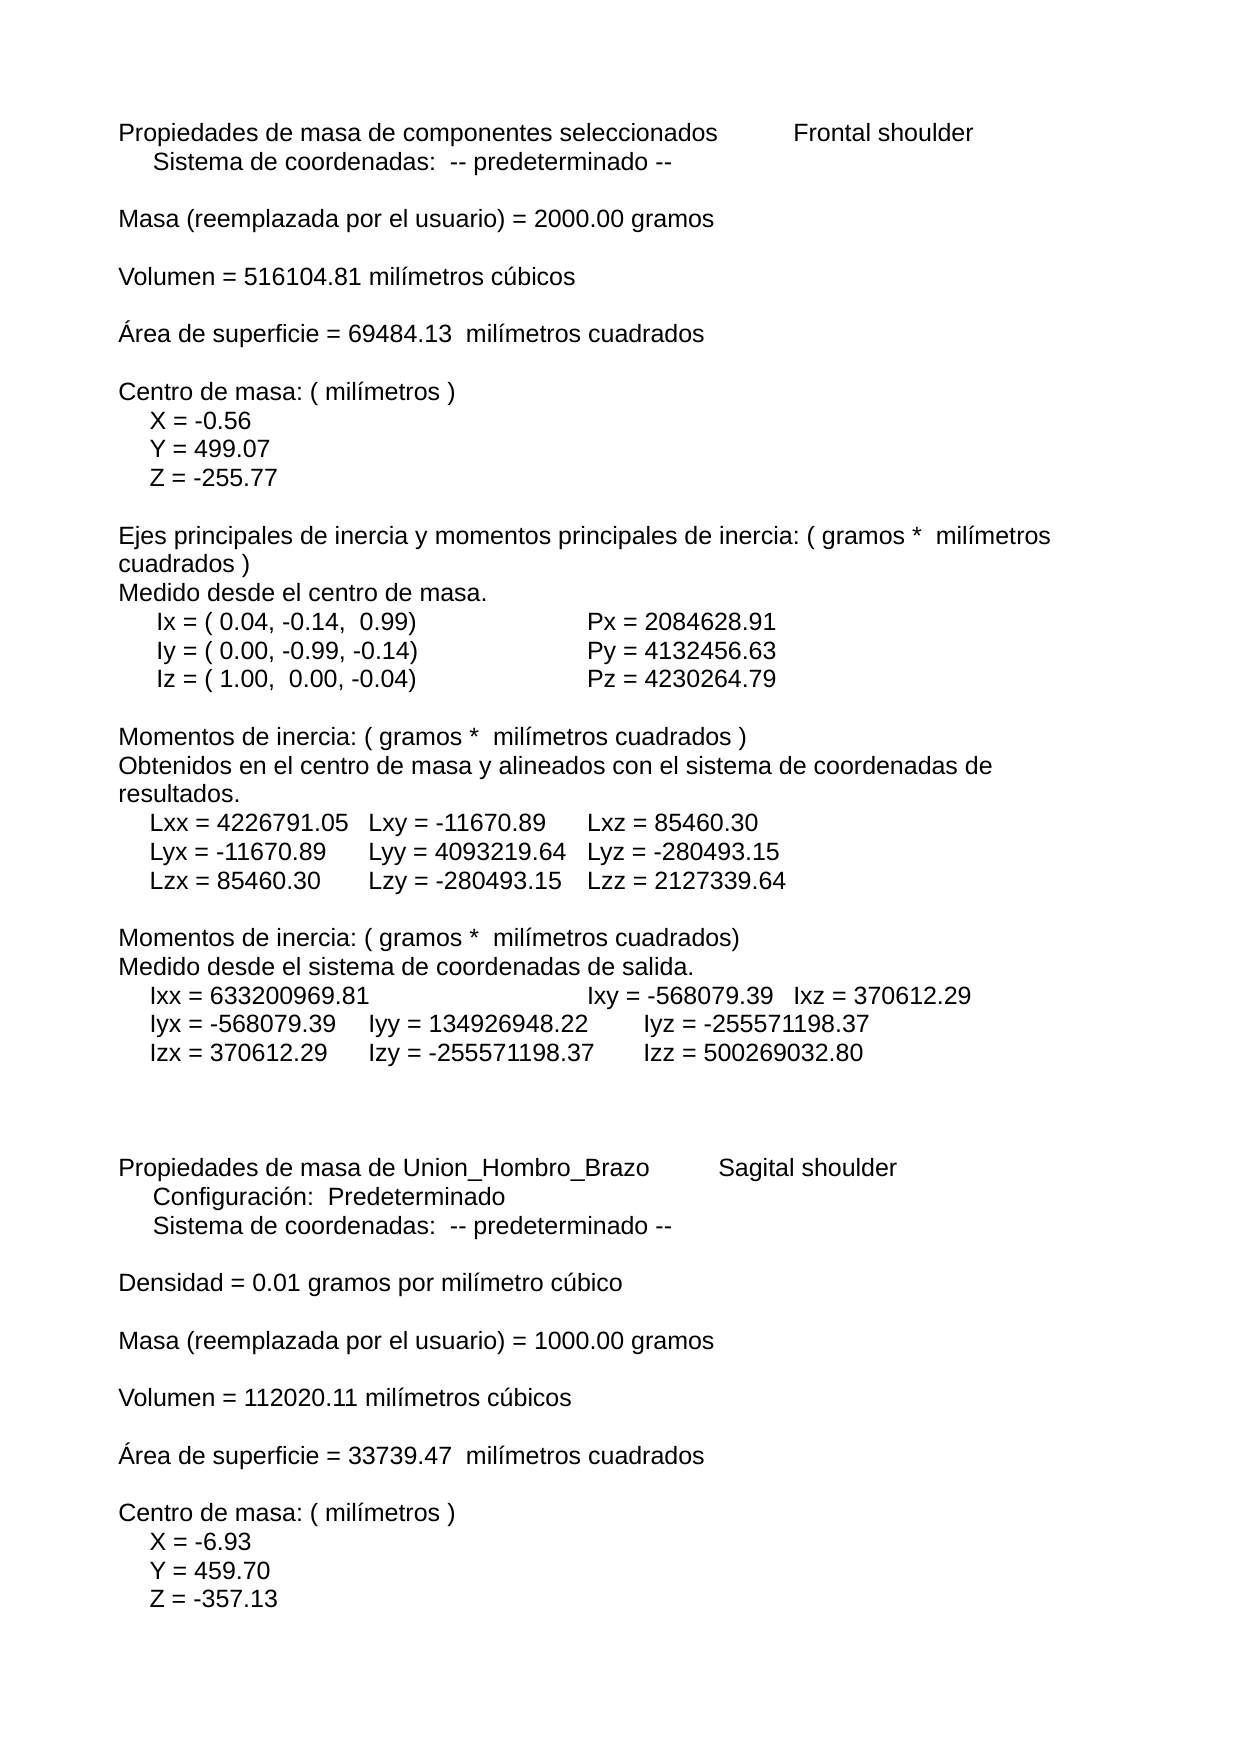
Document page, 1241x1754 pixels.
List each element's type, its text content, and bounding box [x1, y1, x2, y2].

text Densidad = 0.01 gramos por milímetro cúbico [118, 1268, 1122, 1297]
text Ixx = 633200969.81 Ixy = -568079.39 Ixz = 370612.29 [118, 981, 1122, 1009]
text Sistema de coordenadas: -- predeterminado -- [118, 147, 1122, 176]
text Masa (reemplazada por el usuario) = 2000.00 gramos [118, 204, 1122, 233]
text Masa (reemplazada por el usuario) = 1000.00 gramos [118, 1326, 1122, 1354]
text Propiedades de masa de Union_Hombro_Brazo Sagital shoulder [118, 1153, 1122, 1182]
text Z = -255.77 [118, 463, 1122, 492]
text Medido desde el sistema de coordenadas de salida. [118, 952, 1122, 981]
text Y = 459.70 [118, 1556, 1122, 1584]
text Propiedades de masa de componentes seleccionados Frontal shoulder [118, 118, 1122, 147]
text Y = 499.07 [118, 434, 1122, 463]
text X = -6.93 [118, 1527, 1122, 1556]
text Centro de masa: ( milímetros ) [118, 377, 1122, 406]
text Z = -357.13 [118, 1584, 1122, 1613]
text Medido desde el centro de masa. [118, 578, 1122, 607]
text Lxx = 4226791.05 Lxy = -11670.89 Lxz = 85460.30 [118, 808, 1122, 837]
text Iy = ( 0.00, -0.99, -0.14) Py = 4132456.63 [118, 636, 1122, 664]
text Sistema de coordenadas: -- predeterminado -- [118, 1211, 1122, 1239]
text Área de superficie = 33739.47 milímetros cuadrados [118, 1441, 1122, 1469]
text Momentos de inercia: ( gramos * milímetros cuadrados ) [118, 722, 1122, 751]
text Obtenidos en el centro de masa y alineados con el sistema de coordenadas de resultados. [118, 751, 1122, 808]
text Centro de masa: ( milímetros ) [118, 1498, 1122, 1527]
text Lzx = 85460.30 Lzy = -280493.15 Lzz = 2127339.64 [118, 866, 1122, 894]
text X = -0.56 [118, 406, 1122, 434]
text Iz = ( 1.00, 0.00, -0.04) Pz = 4230264.79 [118, 664, 1122, 693]
text Volumen = 516104.81 milímetros cúbicos [118, 262, 1122, 291]
text Ejes principales de inercia y momentos principales de inercia: ( gramos * milímetros cuadrados ) [118, 521, 1122, 578]
text Volumen = 112020.11 milímetros cúbicos [118, 1383, 1122, 1412]
text Lyx = -11670.89 Lyy = 4093219.64 Lyz = -280493.15 [118, 837, 1122, 866]
text Ix = ( 0.04, -0.14, 0.99) Px = 2084628.91 [118, 607, 1122, 636]
text Configuración: Predeterminado [118, 1182, 1122, 1211]
text Momentos de inercia: ( gramos * milímetros cuadrados) [118, 923, 1122, 952]
text Izx = 370612.29 Izy = -255571198.37 Izz = 500269032.80 [118, 1038, 1122, 1067]
text Iyx = -568079.39 Iyy = 134926948.22 Iyz = -255571198.37 [118, 1009, 1122, 1038]
text Área de superficie = 69484.13 milímetros cuadrados [118, 319, 1122, 348]
